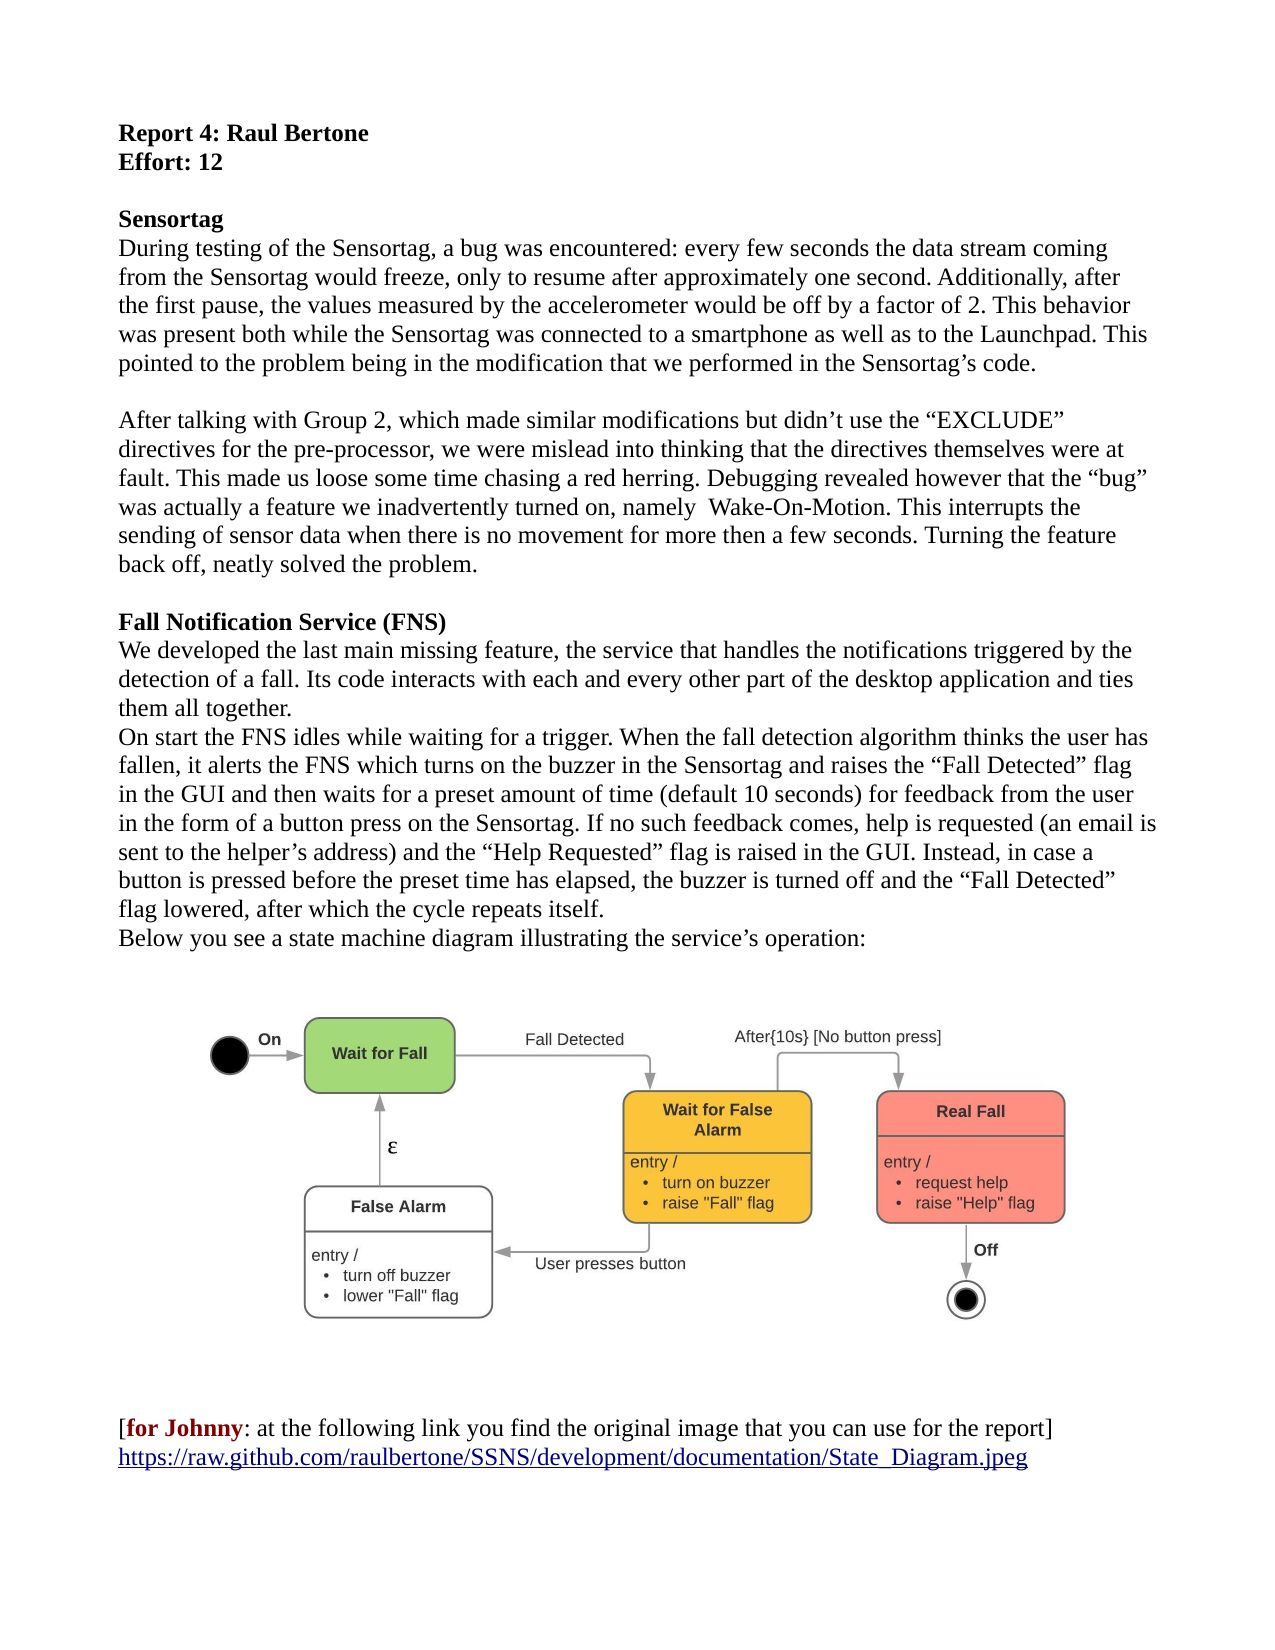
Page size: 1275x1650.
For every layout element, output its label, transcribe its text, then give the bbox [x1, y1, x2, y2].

text Fall Notification Service (FNS) [118, 607, 1157, 636]
text On start the FNS idles while waiting for a trigger. When the fall detection algorithm thinks the user has fallen, it alerts the FNS which turns on the buzzer in the Sensortag and raises the “Fall Detected” flag in the GUI and then waits for a preset amount of time (default 10 seconds) for feedback from the user in the form of a button press on the Sensortag. If no such feedback comes, help is requested (an email is sent to the helper’s address) and the “Help Requested” flag is raised in the GUI. Instead, in case a button is pressed before the preset time has elapsed, the buzzer is turned off and the “Fall Detected” flag lowered, after which the cycle repeats itself. [118, 722, 1157, 923]
text Effort: 12 [118, 147, 1157, 176]
text https://raw.github.com/raulbertone/SSNS/development/documentation/State_Diagram.jpeg [118, 1442, 1157, 1471]
text Report 4: Raul Bertone [118, 118, 1157, 147]
text [for Johnny: at the following link you find the original image that you can use for the report] [118, 1413, 1157, 1442]
text During testing of the Sensortag, a bug was encountered: every few seconds the data stream coming from the Sensortag would freeze, only to resume after approximately one second. Additionally, after the first pause, the values measured by the accelerometer would be off by a factor of 2. This behavior was present both while the Sensortag was connected to a smartphone as well as to the Launchpad. This pointed to the problem being in the modification that we performed in the Sensortag’s code. [118, 233, 1157, 377]
text Sensortag [118, 204, 1157, 233]
picture [173, 980, 1102, 1356]
text Below you see a state machine diagram illustrating the service’s operation: [118, 923, 1157, 952]
text We developed the last main missing feature, the service that handles the notifications triggered by the detection of a fall. Its code interacts with each and every other part of the desktop application and ties them all together. [118, 636, 1157, 722]
text After talking with Group 2, which made similar modifications but didn’t use the “EXCLUDE” directives for the pre-processor, we were mislead into thinking that the directives themselves were at fault. This made us loose some time chasing a red herring. Debugging revealed however that the “bug” was actually a feature we inadvertently turned on, namely Wake-On-Motion. This interrupts the sending of sensor data when there is no movement for more then a few seconds. Turning the feature back off, neatly solved the problem. [118, 406, 1157, 578]
